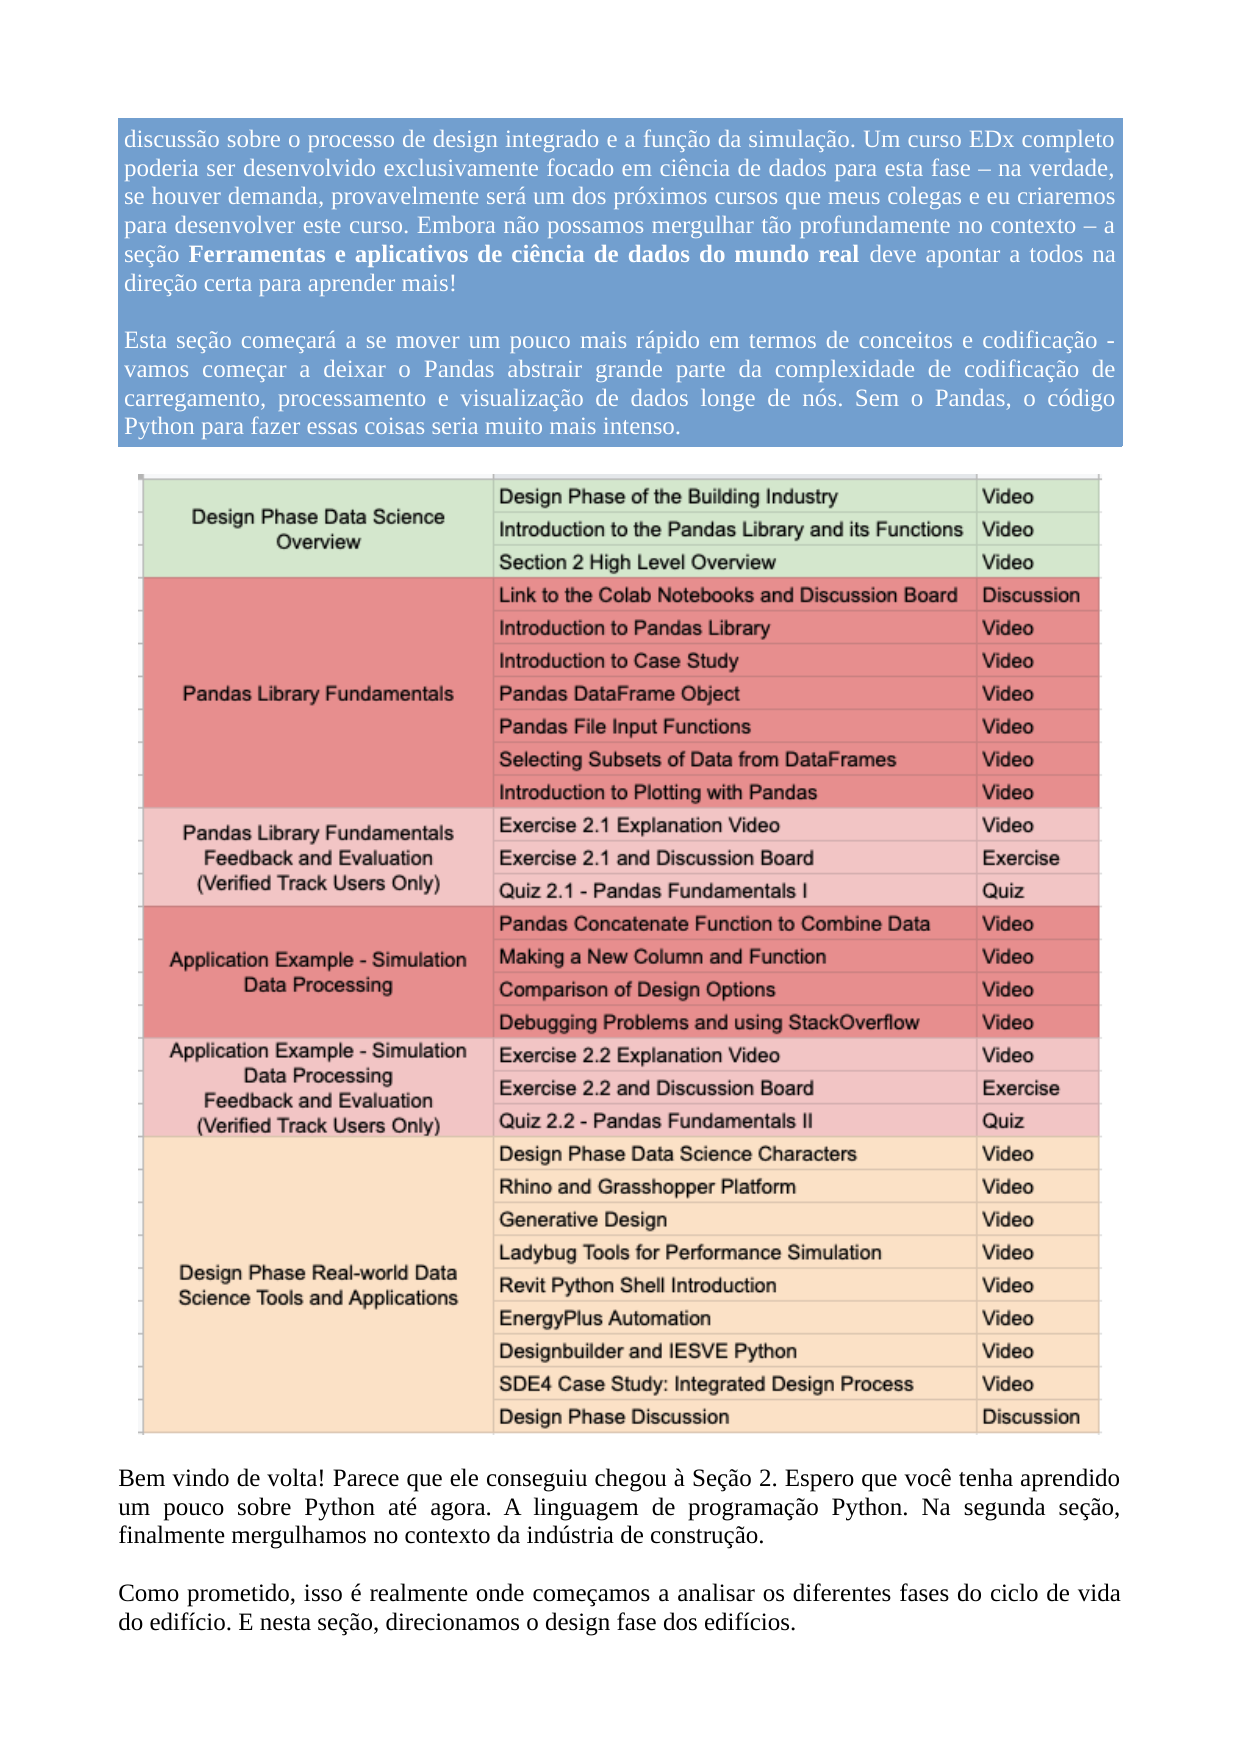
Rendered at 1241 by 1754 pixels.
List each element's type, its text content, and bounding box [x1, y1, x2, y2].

table_header discussão sobre o processo de design integrado e a função da simulação. Um curso EDx completo poderia ser desenvolvido exclusivamente focado em ciência de dados para esta fase – na verdade, se houver demanda, provavelmente será um dos próximos cursos que meus colegas e eu criaremos para desenvolver este curso. Embora não possamos mergulhar tão profundamente no contexto – a seção Ferramentas e aplicativos de ciência de dados do mundo real deve apontar a todos na direção certa para aprender mais! Esta seção começará a se mover um pouco mais rápido em termos de conceitos e codificação - vamos começar a deixar o Pandas abstrair grande parte da complexidade de codificação de carregamento, processamento e visualização de dados longe de nós. Sem o Pandas, o código Python para fazer essas coisas seria muito mais intenso. [119, 119, 1122, 446]
picture [138, 474, 1103, 1435]
text Como prometido, isso é realmente onde começamos a analisar os diferentes fases do ciclo de vida do edifício. E nesta seção, direcionamos o design fase dos edifícios. [118, 1578, 1122, 1635]
text Bem vindo de volta! Parece que ele conseguiu chegou à Seção 2. Espero que você tenha aprendido um pouco sobre Python até agora. A linguagem de programação Python. Na segunda seção, finalmente mergulhamos no contexto da indústria de construção. [118, 1463, 1122, 1549]
